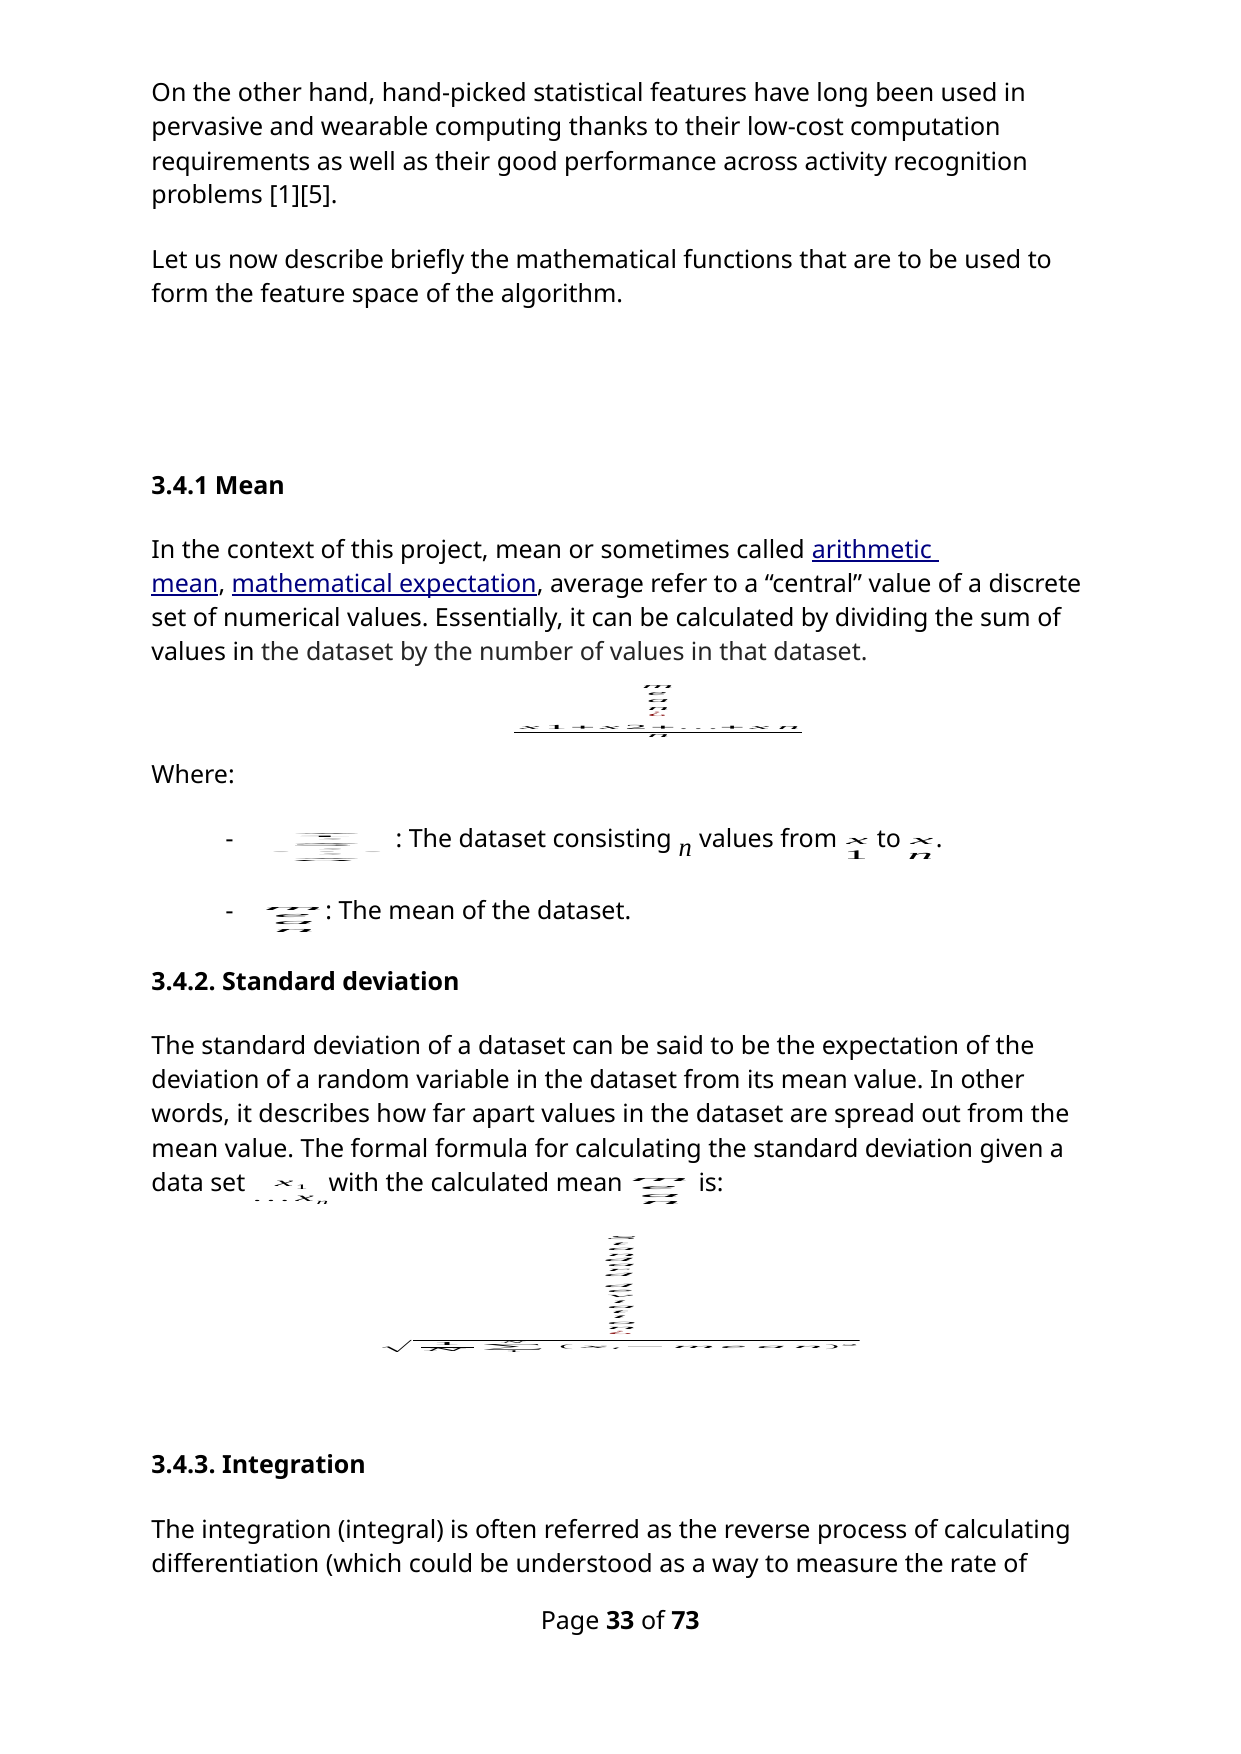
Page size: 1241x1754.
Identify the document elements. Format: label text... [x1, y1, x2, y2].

text 3.4.2. Standard deviation [151, 964, 1089, 998]
text The standard deviation of a dataset can be said to be the expectation of the deviation of a random variable in the dataset from its mean value. In other words, it describes how far apart values in the dataset are spread out from the mean value. The formal formula for calculating the standard deviation given a data set with the calculated mean is: [151, 1028, 1089, 1206]
text The integration (integral) is often referred as the reverse process of calculating differentiation (which could be understood as a way to measure the rate of [151, 1511, 1089, 1579]
text 3.4.1 Mean [151, 467, 1089, 502]
text Let us now describe briefly the mathematical functions that are to be used to form the feature space of the algorithm. [151, 241, 1089, 309]
list : The dataset consisting values from to . [225, 821, 1089, 862]
text In the context of this project, mean or sometimes called arithmetic mean, mathematical expectation, average refer to a “central” value of a discrete set of numerical values. Essentially, it can be calculated by dividing the sum of values in the dataset by the number of values in that dataset. [151, 532, 1089, 668]
text On the other hand, hand-picked statistical features have long been used in pervasive and wearable computing thanks to their low-cost computation requirements as well as their good performance across activity recognition problems [1][5]. [151, 75, 1089, 211]
text Where: [151, 757, 1089, 791]
text 3.4.3. Integration [151, 1447, 1089, 1481]
list : The mean of the dataset. [225, 892, 1089, 934]
